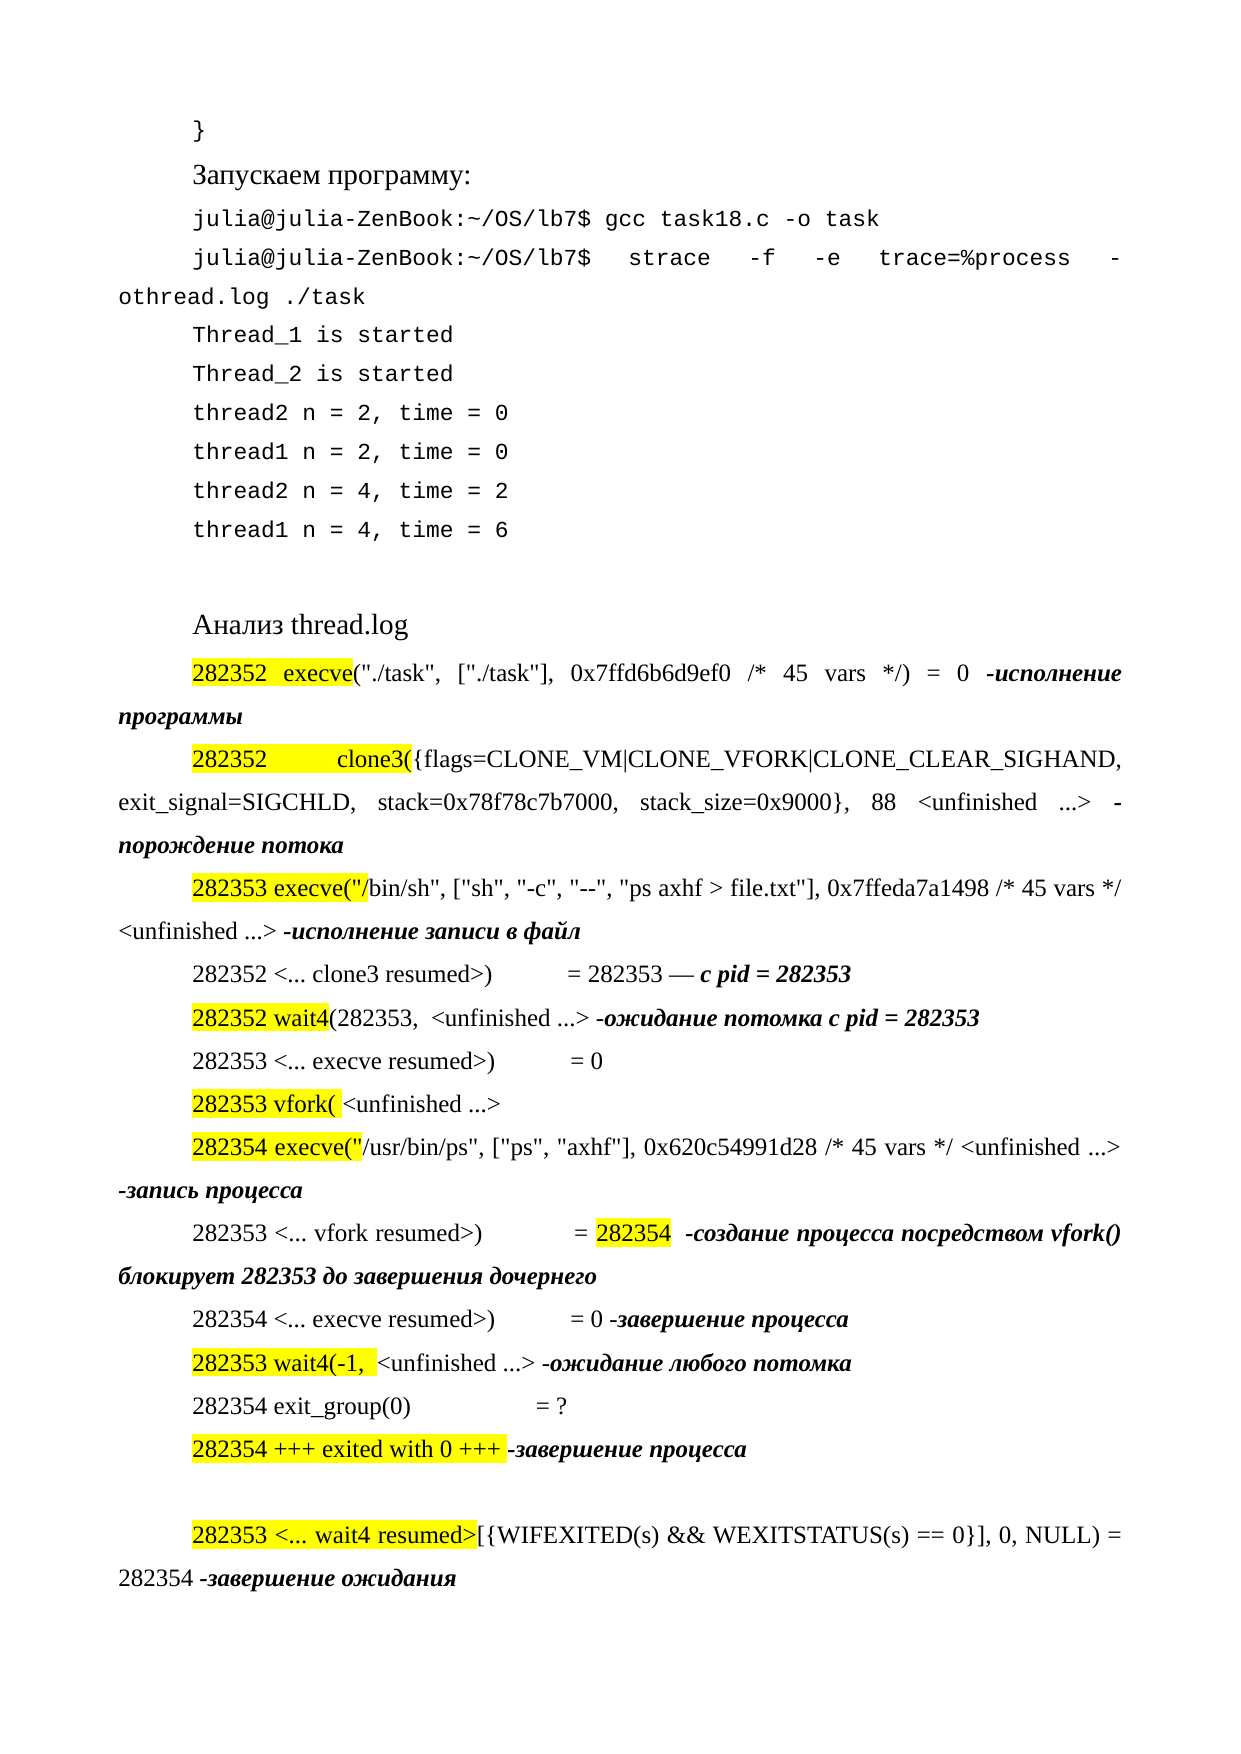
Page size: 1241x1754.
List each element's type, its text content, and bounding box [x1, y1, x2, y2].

text thread2 n = 4, time = 2 [118, 479, 1122, 505]
text 282353 <... vfork resumed>) = 282354 -создание процесса посредством vfork() блокирует 282353 до завершения дочернего [118, 1218, 1122, 1290]
text 282354 execve("/usr/bin/ps", ["ps", "axhf"], 0x620c54991d28 /* 45 vars */ <unfinished ...> -запись процесса [118, 1132, 1122, 1204]
text 282353 execve("/bin/sh", ["sh", "-c", "--", "ps axhf > file.txt"], 0x7ffeda7a1498 /* 45 vars */ <unfinished ...> -исполнение записи в файл [118, 873, 1122, 945]
text 282354 exit_group(0) = ? [118, 1391, 1122, 1419]
text } [118, 118, 1122, 144]
text 282352 execve("./task", ["./task"], 0x7ffd6b6d9ef0 /* 45 vars */) = 0 -исполнение программы [118, 658, 1122, 729]
text Thread_2 is started [118, 363, 1122, 389]
text Thread_1 is started [118, 324, 1122, 350]
text Анализ thread.log [118, 607, 1122, 641]
text 282353 <... wait4 resumed>[{WIFEXITED(s) && WEXITSTATUS(s) == 0}], 0, NULL) = 282354 -завершение ожидания [118, 1520, 1122, 1592]
text 282353 wait4(-1, <unfinished ...> -ожидание любого потомка [118, 1348, 1122, 1376]
text 282354 <... execve resumed>) = 0 -завершение процесса [118, 1304, 1122, 1333]
text julia@julia-ZenBook:~/OS/lb7$ gcc task18.c -o task [118, 207, 1122, 233]
text julia@julia-ZenBook:~/OS/lb7$ strace -f -e trace=%process -othread.log ./task [118, 246, 1122, 311]
text thread1 n = 4, time = 6 [118, 518, 1122, 544]
text 282352 wait4(282353, <unfinished ...> -ожидание потомка с pid = 282353 [118, 1003, 1122, 1031]
text thread2 n = 2, time = 0 [118, 402, 1122, 427]
text 282354 +++ exited with 0 +++ -завершение процесса [118, 1434, 1122, 1463]
text 282353 vfork( <unfinished ...> [118, 1089, 1122, 1118]
text thread1 n = 2, time = 0 [118, 440, 1122, 466]
text 282352 <... clone3 resumed>) = 282353 — c pid = 282353 [118, 959, 1122, 988]
text Запускаем программу: [118, 157, 1122, 191]
text 282352 clone3({flags=CLONE_VM|CLONE_VFORK|CLONE_CLEAR_SIGHAND, exit_signal=SIGCHLD, stack=0x78f78c7b7000, stack_size=0x9000}, 88 <unfinished ...> -порождение потока [118, 744, 1122, 859]
text 282353 <... execve resumed>) = 0 [118, 1046, 1122, 1074]
